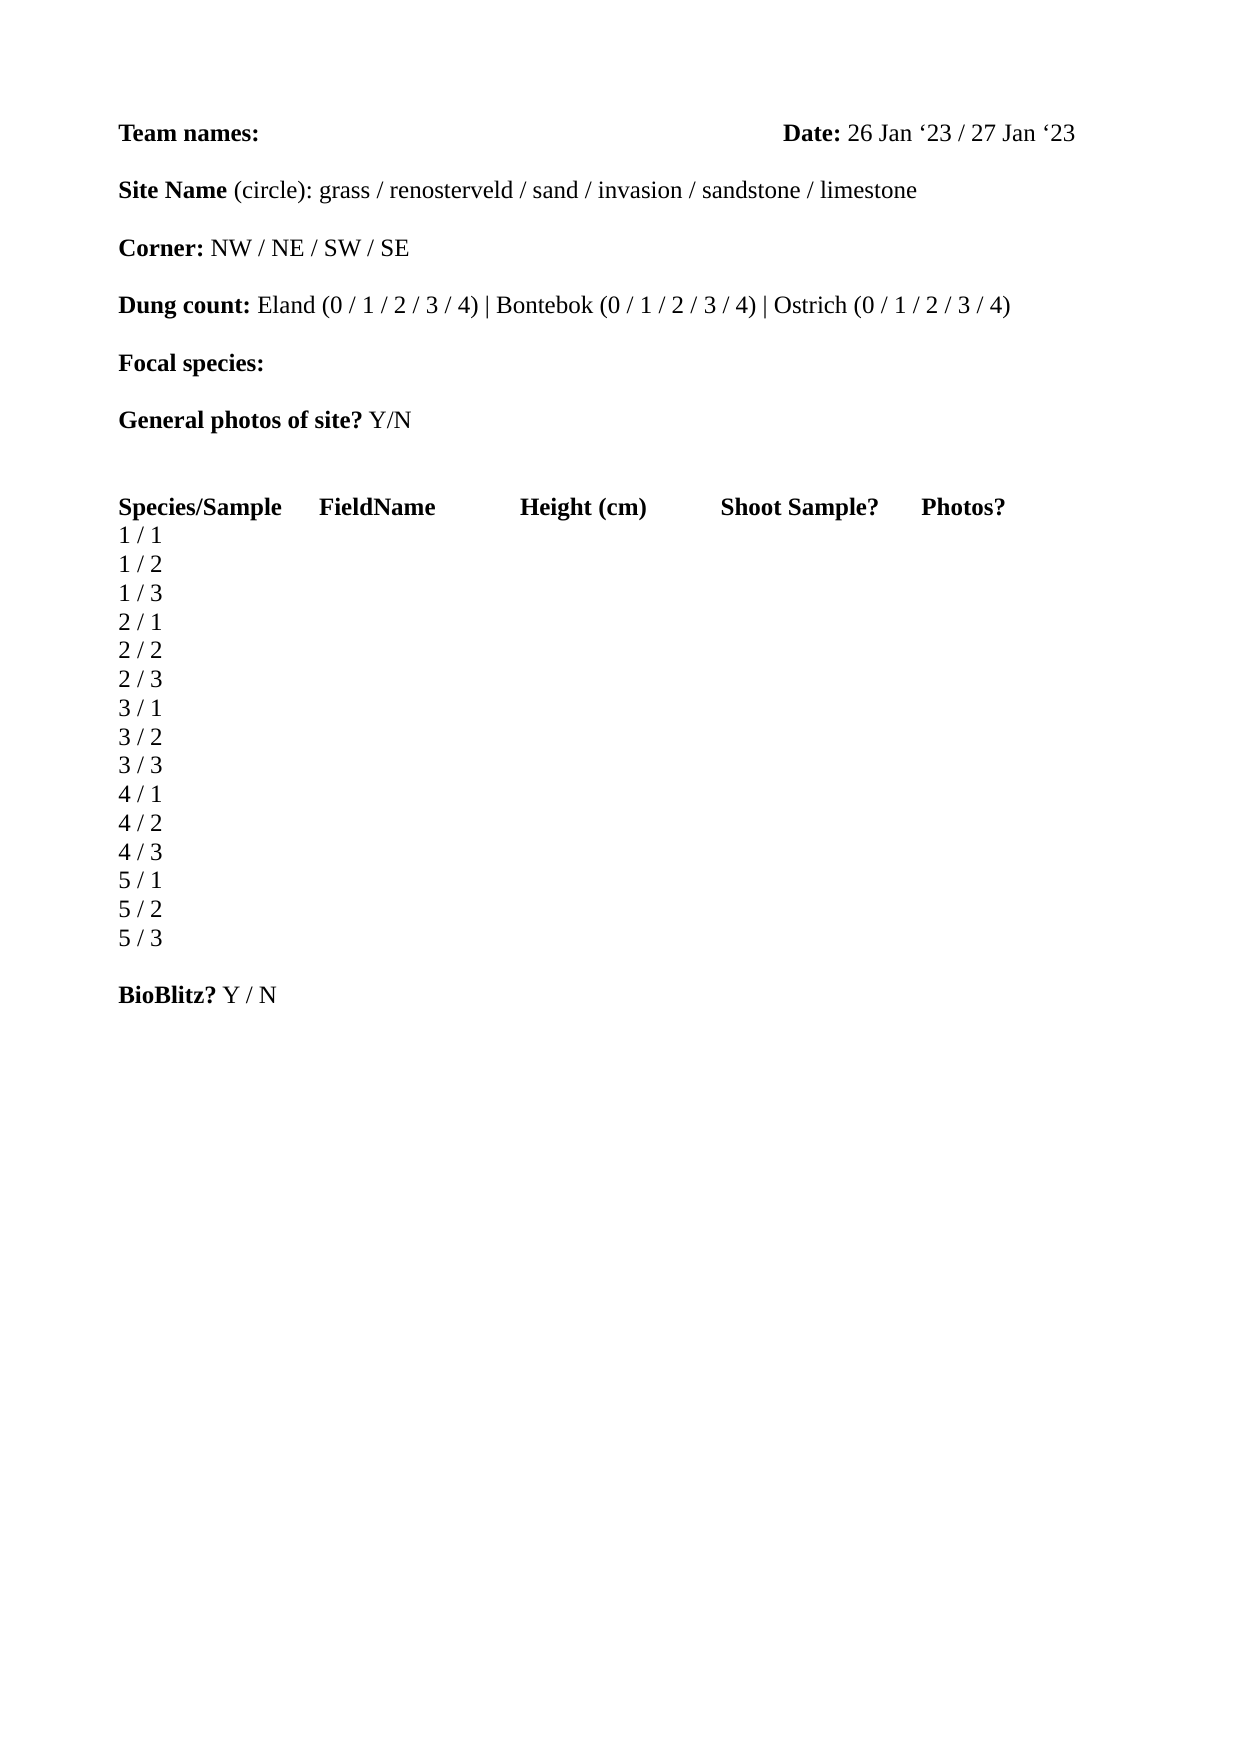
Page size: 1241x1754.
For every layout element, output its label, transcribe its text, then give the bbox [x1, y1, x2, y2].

table_cell 3 / 3 [118, 751, 319, 779]
table_cell [921, 578, 1122, 607]
table_cell [319, 751, 520, 779]
table_cell 4 / 3 [118, 837, 319, 866]
table_cell 1 / 1 [118, 521, 319, 549]
table_cell [319, 779, 520, 808]
text General photos of site? Y/N [118, 406, 1122, 434]
text Team names: Date: 26 Jan ‘23 / 27 Jan ‘23 [118, 118, 1122, 147]
table_cell [319, 521, 520, 549]
table_cell [520, 779, 720, 808]
table_cell [520, 837, 720, 866]
table_cell [720, 722, 921, 751]
table_cell [921, 722, 1122, 751]
table_cell [720, 578, 921, 607]
table_cell [520, 722, 720, 751]
table_cell [319, 549, 520, 578]
table_cell [921, 607, 1122, 636]
table_cell [921, 779, 1122, 808]
table_cell 1 / 3 [118, 578, 319, 607]
table_header Species/Sample [118, 492, 319, 521]
table_cell 2 / 1 [118, 607, 319, 636]
table_cell [520, 866, 720, 894]
table_cell [319, 866, 520, 894]
table_cell [921, 808, 1122, 837]
table_cell [319, 722, 520, 751]
table_cell [520, 664, 720, 693]
table_cell [921, 894, 1122, 923]
table_cell [720, 808, 921, 837]
table_header Height (cm) [520, 492, 720, 521]
table_cell 4 / 2 [118, 808, 319, 837]
table_cell [720, 923, 921, 952]
table_header FieldName [319, 492, 520, 521]
table_cell [720, 894, 921, 923]
table_cell [319, 693, 520, 722]
text Focal species: [118, 348, 1122, 377]
table_cell 3 / 1 [118, 693, 319, 722]
table_cell [720, 751, 921, 779]
table_cell [520, 607, 720, 636]
table_cell [319, 923, 520, 952]
table_cell [921, 751, 1122, 779]
table_cell 5 / 1 [118, 866, 319, 894]
table_cell [720, 866, 921, 894]
table_cell [520, 636, 720, 664]
table_cell [319, 664, 520, 693]
table_cell 2 / 3 [118, 664, 319, 693]
table_cell [520, 521, 720, 549]
table_cell [319, 578, 520, 607]
table_cell [921, 664, 1122, 693]
table_cell [720, 693, 921, 722]
text Site Name (circle): grass / renosterveld / sand / invasion / sandstone / limestone [118, 176, 1122, 204]
table_header Photos? [921, 492, 1122, 521]
table_cell [520, 923, 720, 952]
table_cell [319, 607, 520, 636]
table_cell [520, 549, 720, 578]
table_cell [720, 549, 921, 578]
table_cell [921, 923, 1122, 952]
text BioBlitz? Y / N [118, 981, 1122, 1009]
table_cell [520, 578, 720, 607]
table_cell [720, 636, 921, 664]
table_cell [921, 636, 1122, 664]
table_cell [720, 607, 921, 636]
table_cell [720, 664, 921, 693]
text Corner: NW / NE / SW / SE [118, 233, 1122, 262]
table_cell [921, 521, 1122, 549]
table_cell [921, 837, 1122, 866]
table_cell 3 / 2 [118, 722, 319, 751]
table_cell [520, 751, 720, 779]
table_header Shoot Sample? [720, 492, 921, 521]
table_cell [720, 779, 921, 808]
table_cell [520, 894, 720, 923]
table_cell 5 / 2 [118, 894, 319, 923]
table_cell [520, 693, 720, 722]
table_cell [720, 837, 921, 866]
table_cell 4 / 1 [118, 779, 319, 808]
table_cell [921, 866, 1122, 894]
table_cell [319, 837, 520, 866]
table_cell [921, 693, 1122, 722]
table_cell 5 / 3 [118, 923, 319, 952]
table_cell [520, 808, 720, 837]
text Dung count: Eland (0 / 1 / 2 / 3 / 4) | Bontebok (0 / 1 / 2 / 3 / 4) | Ostrich (0 / 1 / 2 / 3 / 4) [118, 291, 1122, 319]
table_cell [921, 549, 1122, 578]
table_cell [720, 521, 921, 549]
table_cell 1 / 2 [118, 549, 319, 578]
table_cell [319, 636, 520, 664]
table_cell [319, 808, 520, 837]
table_cell [319, 894, 520, 923]
table_cell 2 / 2 [118, 636, 319, 664]
